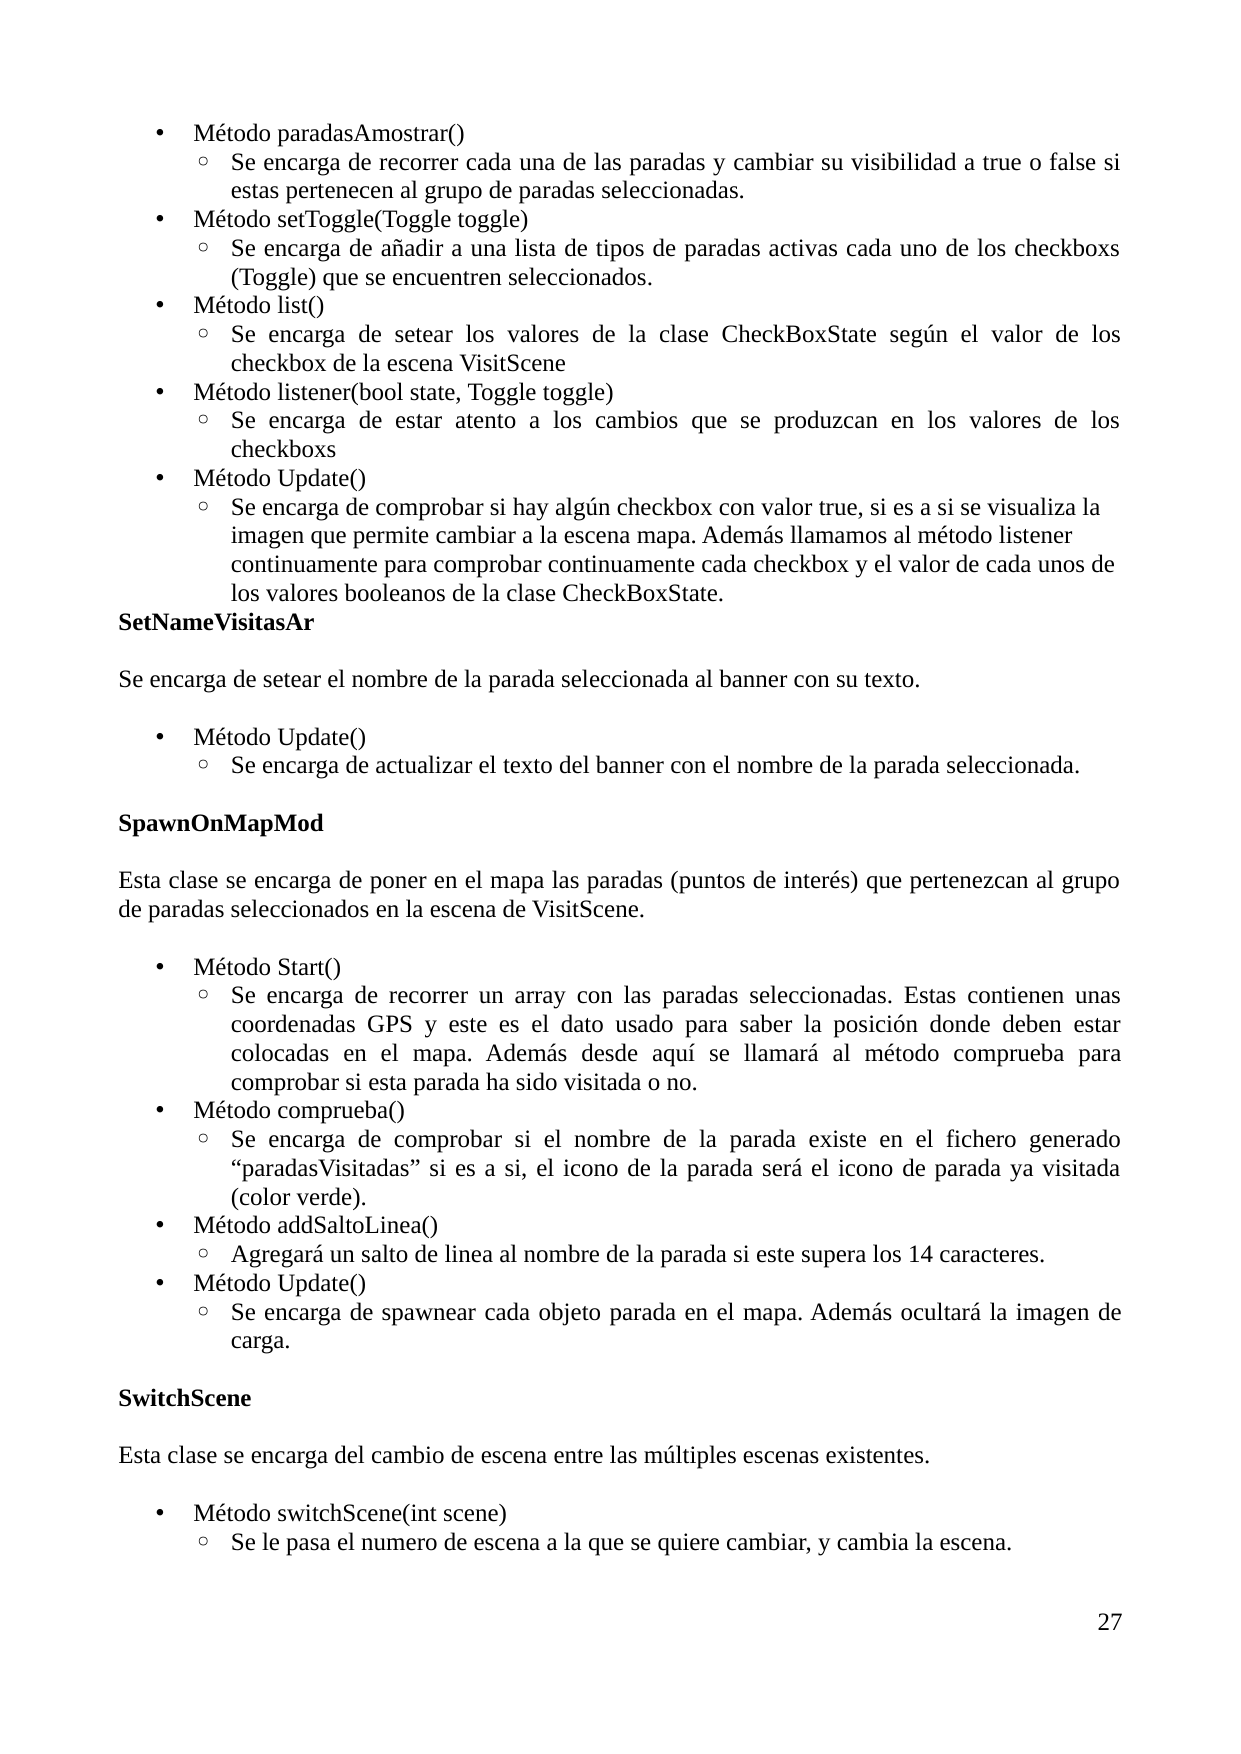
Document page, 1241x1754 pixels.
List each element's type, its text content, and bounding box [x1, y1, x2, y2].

list Método switchScene(int scene) [156, 1498, 1122, 1527]
list Método Start() [156, 952, 1122, 981]
list Método list() [156, 291, 1122, 319]
list Se encarga de setear los valores de la clase CheckBoxState según el valor de los checkbox de la escena VisitScene [193, 319, 1122, 377]
list Método Update() [156, 463, 1122, 492]
list Método setToggle(Toggle toggle) [156, 204, 1122, 233]
text Esta clase se encarga de poner en el mapa las paradas (puntos de interés) que pertenezcan al grupo de paradas seleccionados en la escena de VisitScene. [118, 866, 1122, 923]
list Se encarga de comprobar si el nombre de la parada existe en el fichero generado “paradasVisitadas” si es a si, el icono de la parada será el icono de parada ya visitada (color verde). [193, 1124, 1122, 1211]
text Esta clase se encarga del cambio de escena entre las múltiples escenas existentes. [118, 1441, 1122, 1469]
list Método paradasAmostrar() [156, 118, 1122, 147]
list Método comprueba() [156, 1096, 1122, 1124]
text SpawnOnMapMod [118, 808, 1122, 837]
text Se encarga de setear el nombre de la parada seleccionada al banner con su texto. [118, 664, 1122, 693]
list Método Update() [156, 1268, 1122, 1297]
list Método Update() [156, 722, 1122, 751]
list Método addSaltoLinea() [156, 1211, 1122, 1239]
list Método listener(bool state, Toggle toggle) [156, 377, 1122, 406]
list Se encarga de recorrer un array con las paradas seleccionadas. Estas contienen unas coordenadas GPS y este es el dato usado para saber la posición donde deben estar colocadas en el mapa. Además desde aquí se llamará al método comprueba para comprobar si esta parada ha sido visitada o no. [193, 981, 1122, 1096]
list Se encarga de estar atento a los cambios que se produzcan en los valores de los checkboxs [193, 406, 1122, 463]
list Se encarga de añadir a una lista de tipos de paradas activas cada uno de los checkboxs (Toggle) que se encuentren seleccionados. [193, 233, 1122, 291]
list Se encarga de actualizar el texto del banner con el nombre de la parada seleccionada. [193, 751, 1122, 779]
list Se encarga de recorrer cada una de las paradas y cambiar su visibilidad a true o false si estas pertenecen al grupo de paradas seleccionadas. [193, 147, 1122, 204]
list Se encarga de spawnear cada objeto parada en el mapa. Además ocultará la imagen de carga. [193, 1297, 1122, 1354]
list Se encarga de comprobar si hay algún checkbox con valor true, si es a si se visualiza la imagen que permite cambiar a la escena mapa. Además llamamos al método listener continuamente para comprobar continuamente cada checkbox y el valor de cada unos de los valores booleanos de la clase CheckBoxState. [193, 492, 1122, 607]
text SetNameVisitasAr [118, 607, 1122, 636]
text SwitchScene [118, 1383, 1122, 1412]
list Se le pasa el numero de escena a la que se quiere cambiar, y cambia la escena. [193, 1527, 1122, 1556]
list Agregará un salto de linea al nombre de la parada si este supera los 14 caracteres. [193, 1239, 1122, 1268]
